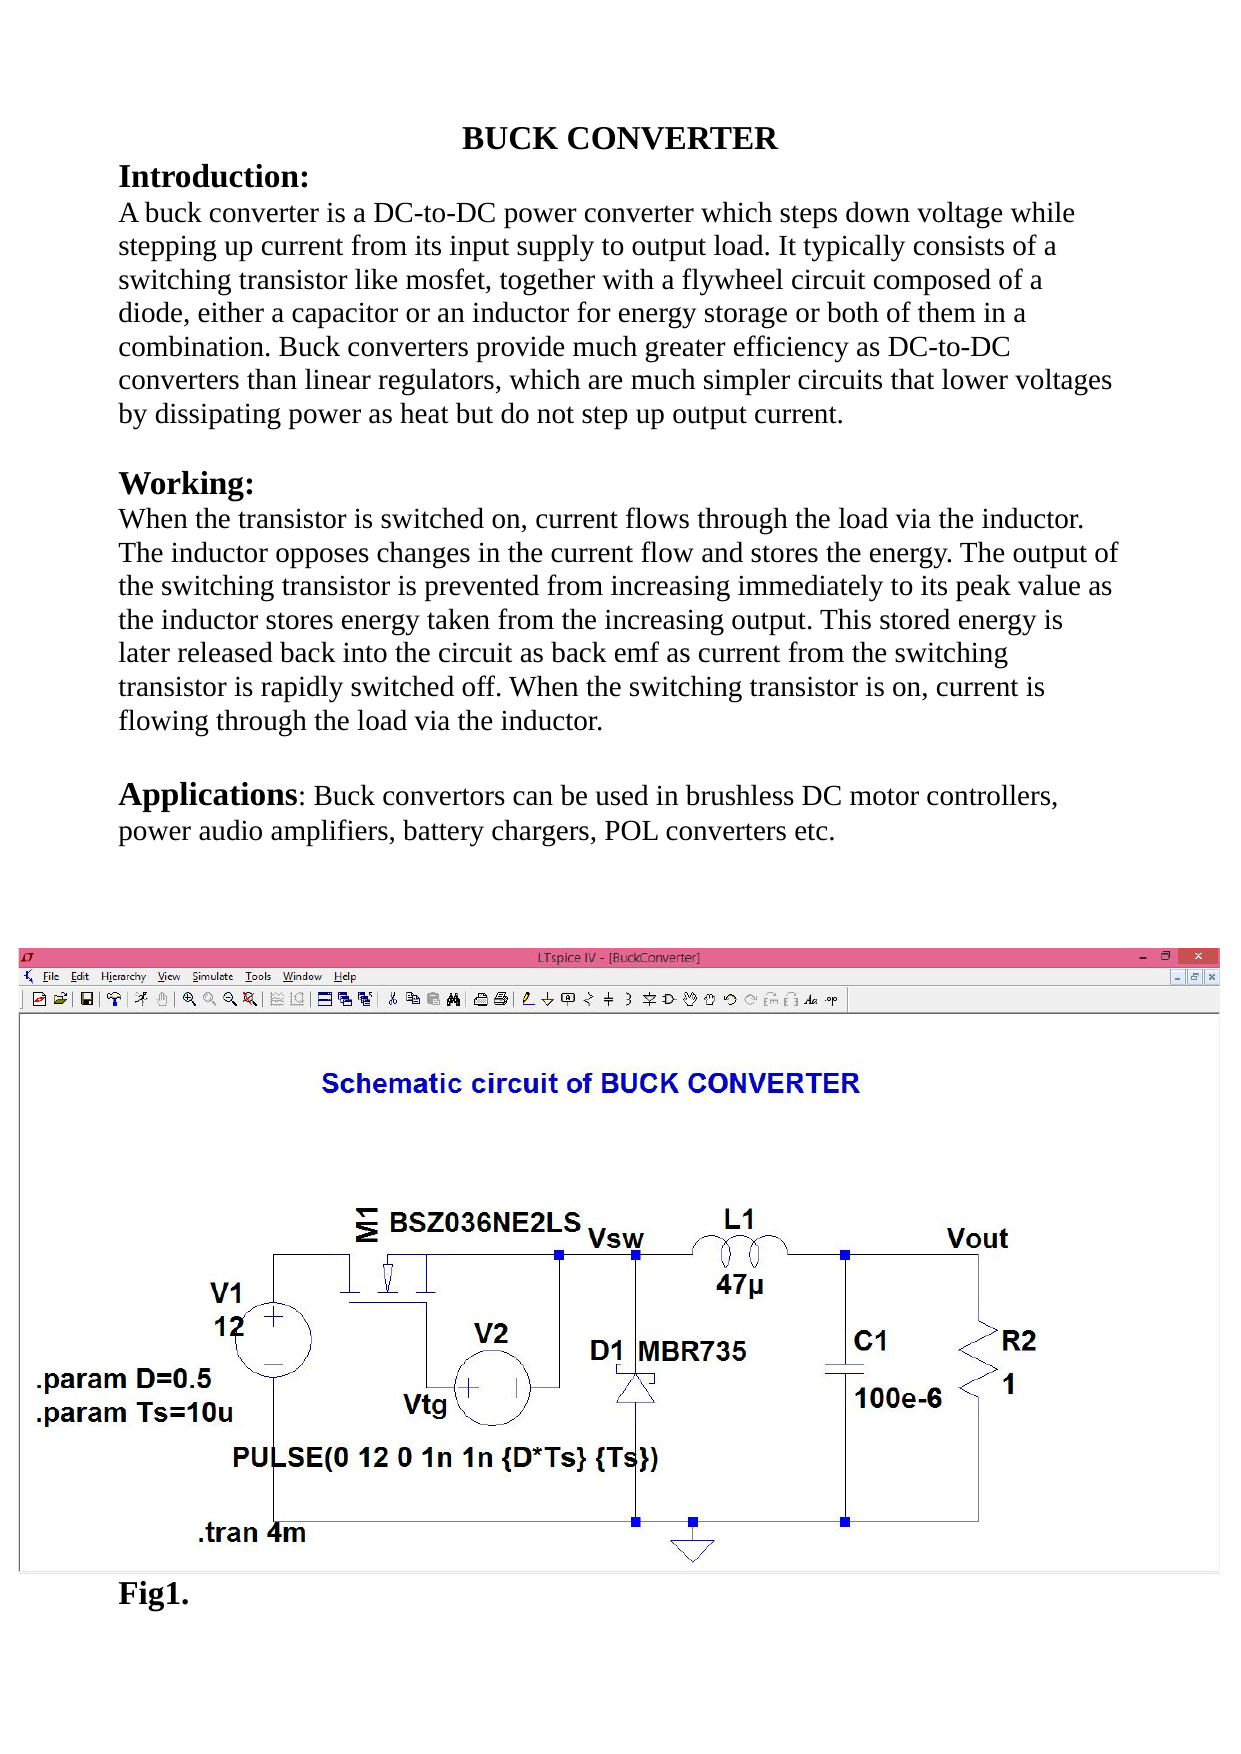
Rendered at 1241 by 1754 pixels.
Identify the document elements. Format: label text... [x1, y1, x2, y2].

text BUCK CONVERTER [118, 118, 1122, 156]
picture [18, 948, 1220, 1574]
text Fig1. [118, 1574, 1122, 1611]
text When the transistor is switched on, current flows through the load via the inductor. The inductor opposes changes in the current flow and stores the energy. The output of the switching transistor is prevented from increasing immediately to its peak value as the inductor stores energy taken from the increasing output. This stored energy is later released back into the circuit as back emf as current from the switching transistor is rapidly switched off. When the switching transistor is on, current is flowing through the load via the inductor. [118, 501, 1122, 736]
text Working: [118, 463, 1122, 501]
text Introduction: [118, 156, 1122, 195]
text Applications: Buck convertors can be used in brushless DC motor controllers, power audio amplifiers, battery chargers, POL converters etc. [118, 774, 1122, 846]
text A buck converter is a DC-to-DC power converter which steps down voltage while stepping up current from its input supply to output load. It typically consists of a switching transistor like mosfet, together with a flywheel circuit composed of a diode, either a capacitor or an inductor for energy storage or both of them in a combination. Buck converters provide much greater efficiency as DC-to-DC converters than linear regulators, which are much simpler circuits that lower voltages by dissipating power as heat but do not step up output current. [118, 195, 1122, 429]
